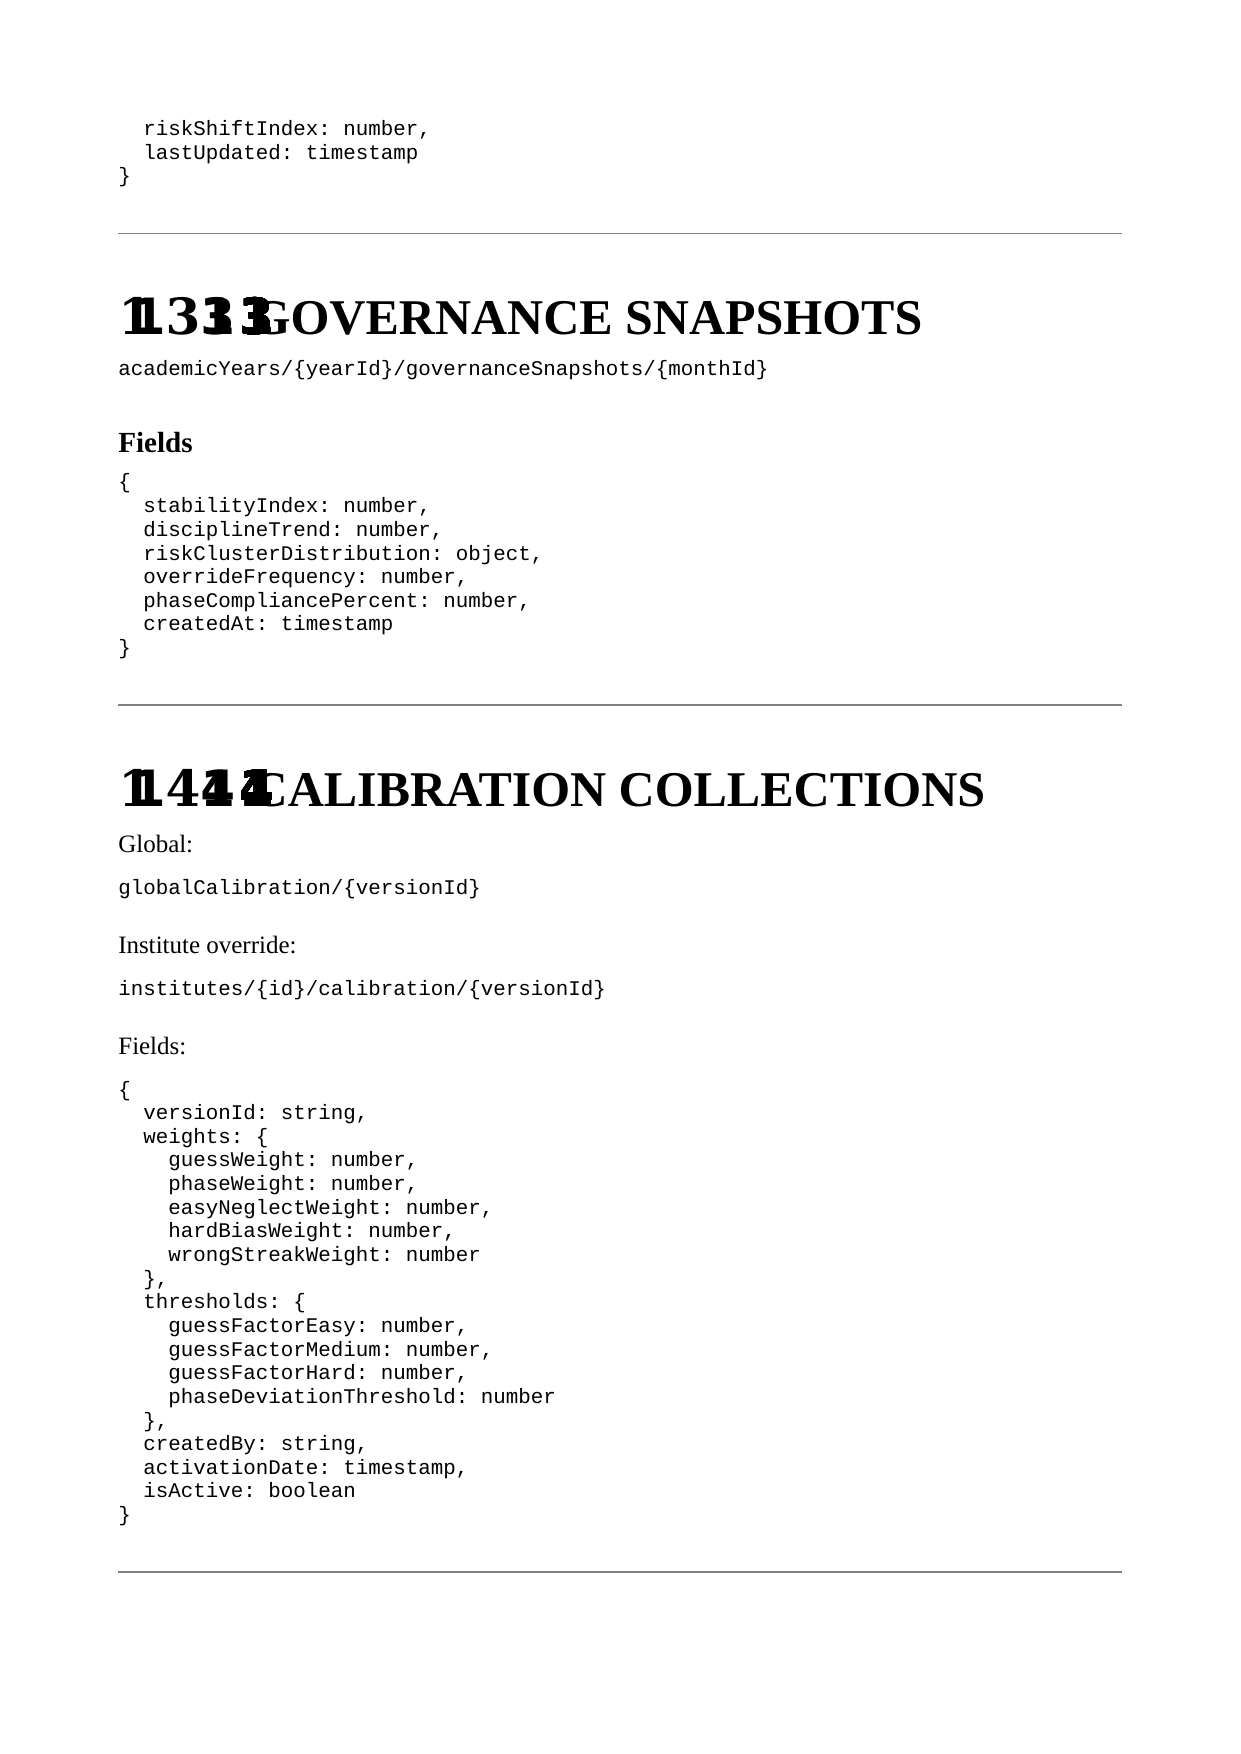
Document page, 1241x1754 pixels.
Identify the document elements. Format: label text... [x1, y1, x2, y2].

subtitle Fields [118, 426, 1122, 459]
text riskShiftIndex: number, [118, 118, 1122, 142]
text }, [118, 1268, 1122, 1291]
text guessFactorMedium: number, [118, 1339, 1122, 1362]
text } [118, 637, 1122, 661]
text phaseCompliancePercent: number, [118, 590, 1122, 613]
subtitle 🔷 1️⃣3️⃣ GOVERNANCE SNAPSHOTS [118, 288, 1122, 345]
text phaseDeviationThreshold: number [118, 1386, 1122, 1409]
text createdAt: timestamp [118, 613, 1122, 637]
text } [118, 1504, 1122, 1528]
text lastUpdated: timestamp [118, 142, 1122, 165]
text academicYears/{yearId}/governanceSnapshots/{monthId} [118, 358, 1122, 381]
text disciplineTrend: number, [118, 519, 1122, 542]
text guessFactorHard: number, [118, 1362, 1122, 1386]
text } [118, 165, 1122, 189]
text versionId: string, [118, 1102, 1122, 1126]
text isActive: boolean [118, 1481, 1122, 1504]
text hardBiasWeight: number, [118, 1220, 1122, 1244]
text guessFactorEasy: number, [118, 1315, 1122, 1339]
text thresholds: { [118, 1291, 1122, 1315]
text { [118, 1078, 1122, 1102]
text createdBy: string, [118, 1433, 1122, 1457]
text Fields: [118, 1031, 1122, 1060]
text Institute override: [118, 930, 1122, 959]
text weights: { [118, 1126, 1122, 1149]
text guessWeight: number, [118, 1149, 1122, 1173]
text phaseWeight: number, [118, 1173, 1122, 1197]
text wrongStreakWeight: number [118, 1244, 1122, 1268]
text overrideFrequency: number, [118, 566, 1122, 590]
text Global: [118, 829, 1122, 858]
text riskClusterDistribution: object, [118, 542, 1122, 566]
text easyNeglectWeight: number, [118, 1197, 1122, 1220]
text institutes/{id}/calibration/{versionId} [118, 978, 1122, 1001]
text }, [118, 1409, 1122, 1433]
subtitle 🔷 1️⃣4️⃣ CALIBRATION COLLECTIONS [118, 759, 1122, 817]
text stabilityIndex: number, [118, 495, 1122, 519]
text activationDate: timestamp, [118, 1457, 1122, 1481]
text globalCalibration/{versionId} [118, 877, 1122, 901]
text { [118, 472, 1122, 495]
